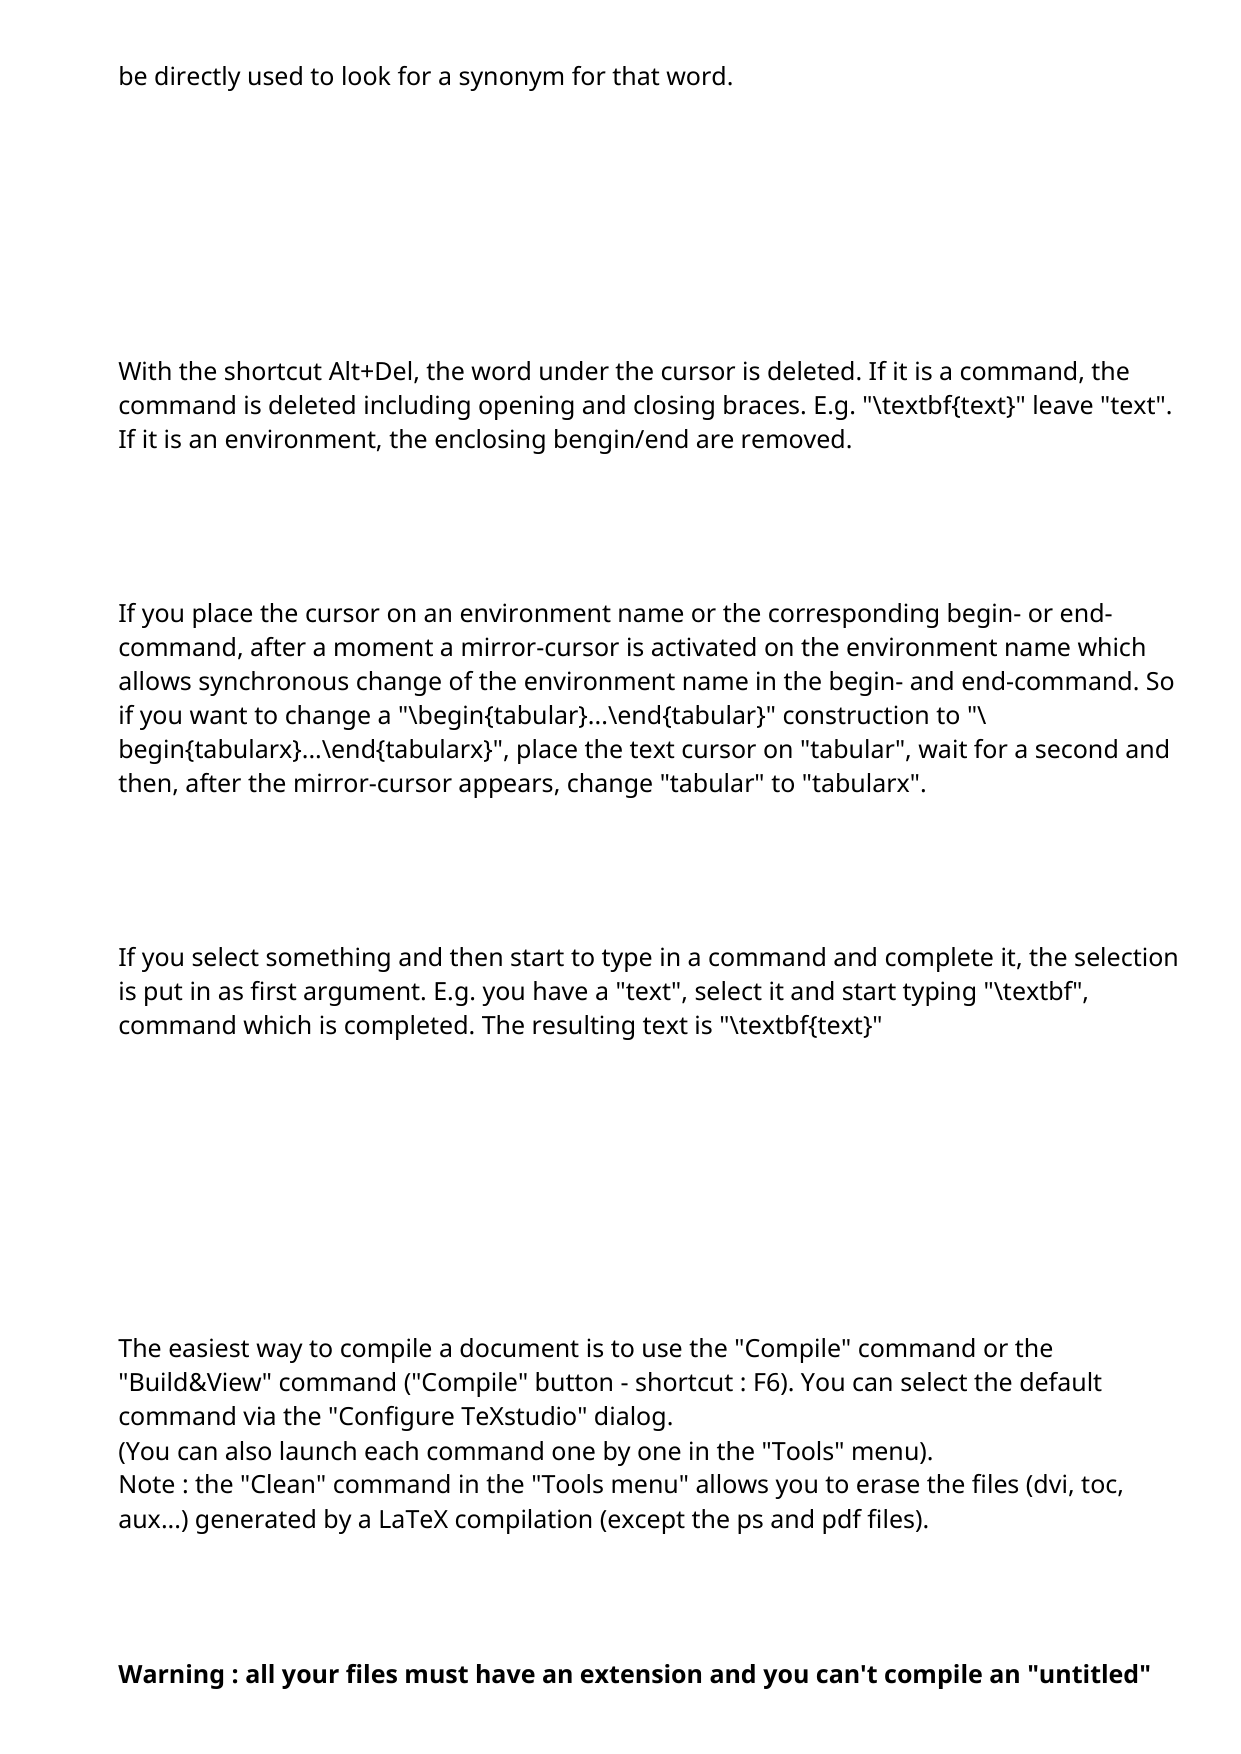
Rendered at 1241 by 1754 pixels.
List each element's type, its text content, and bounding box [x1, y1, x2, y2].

subtitle 3. Compiling a document [165, 1118, 1134, 1186]
text Warning : all your files must have an extension and you can't compile an "untitled" [118, 1656, 1181, 1690]
text The easiest way to compile a document is to use the "Compile" command or the "Build&View" command ("Compile" button - shortcut : F6). You can select the default command via the "Configure TeXstudio" dialog. (You can also launch each command one by one in the "Tools" menu). Note : the "Clean" command in the "Tools menu" allows you to erase the files (dvi, toc, aux...) generated by a LaTeX compilation (except the ps and pdf files). [118, 1331, 1181, 1535]
subtitle Delete word/command/environment [165, 291, 1134, 331]
text If you place the cursor on an environment name or the corresponding begin- or end-command, after a moment a mirror-cursor is activated on the environment name which allows synchronous change of the environment name in the begin- and end-command. So if you want to change a "\begin{tabular}...\end{tabular}" construction to "\begin{tabularx}...\end{tabularx}", place the text cursor on "tabular", wait for a second and then, after the mirror-cursor appears, change "tabular" to "tabularx". [118, 596, 1181, 800]
subtitle 3.1 Compiling [165, 1256, 1134, 1307]
subtitle Rename environment [165, 532, 1134, 572]
subtitle Cut Buffer [165, 876, 1134, 916]
text If you select something and then start to type in a command and complete it, the selection is put in as first argument. E.g. you have a "text", select it and start typing "\textbf", command which is completed. The resulting text is "\textbf{text}" [118, 939, 1181, 1042]
text With the shortcut Alt+Del, the word under the cursor is deleted. If it is a command, the command is deleted including opening and closing braces. E.g. "\textbf{text}" leave "text". If it is an environment, the enclosing bengin/end are removed. [118, 354, 1181, 456]
subtitle 2.15 Special Commands [165, 169, 1134, 221]
text be directly used to look for a synonym for that word. [118, 59, 1181, 93]
